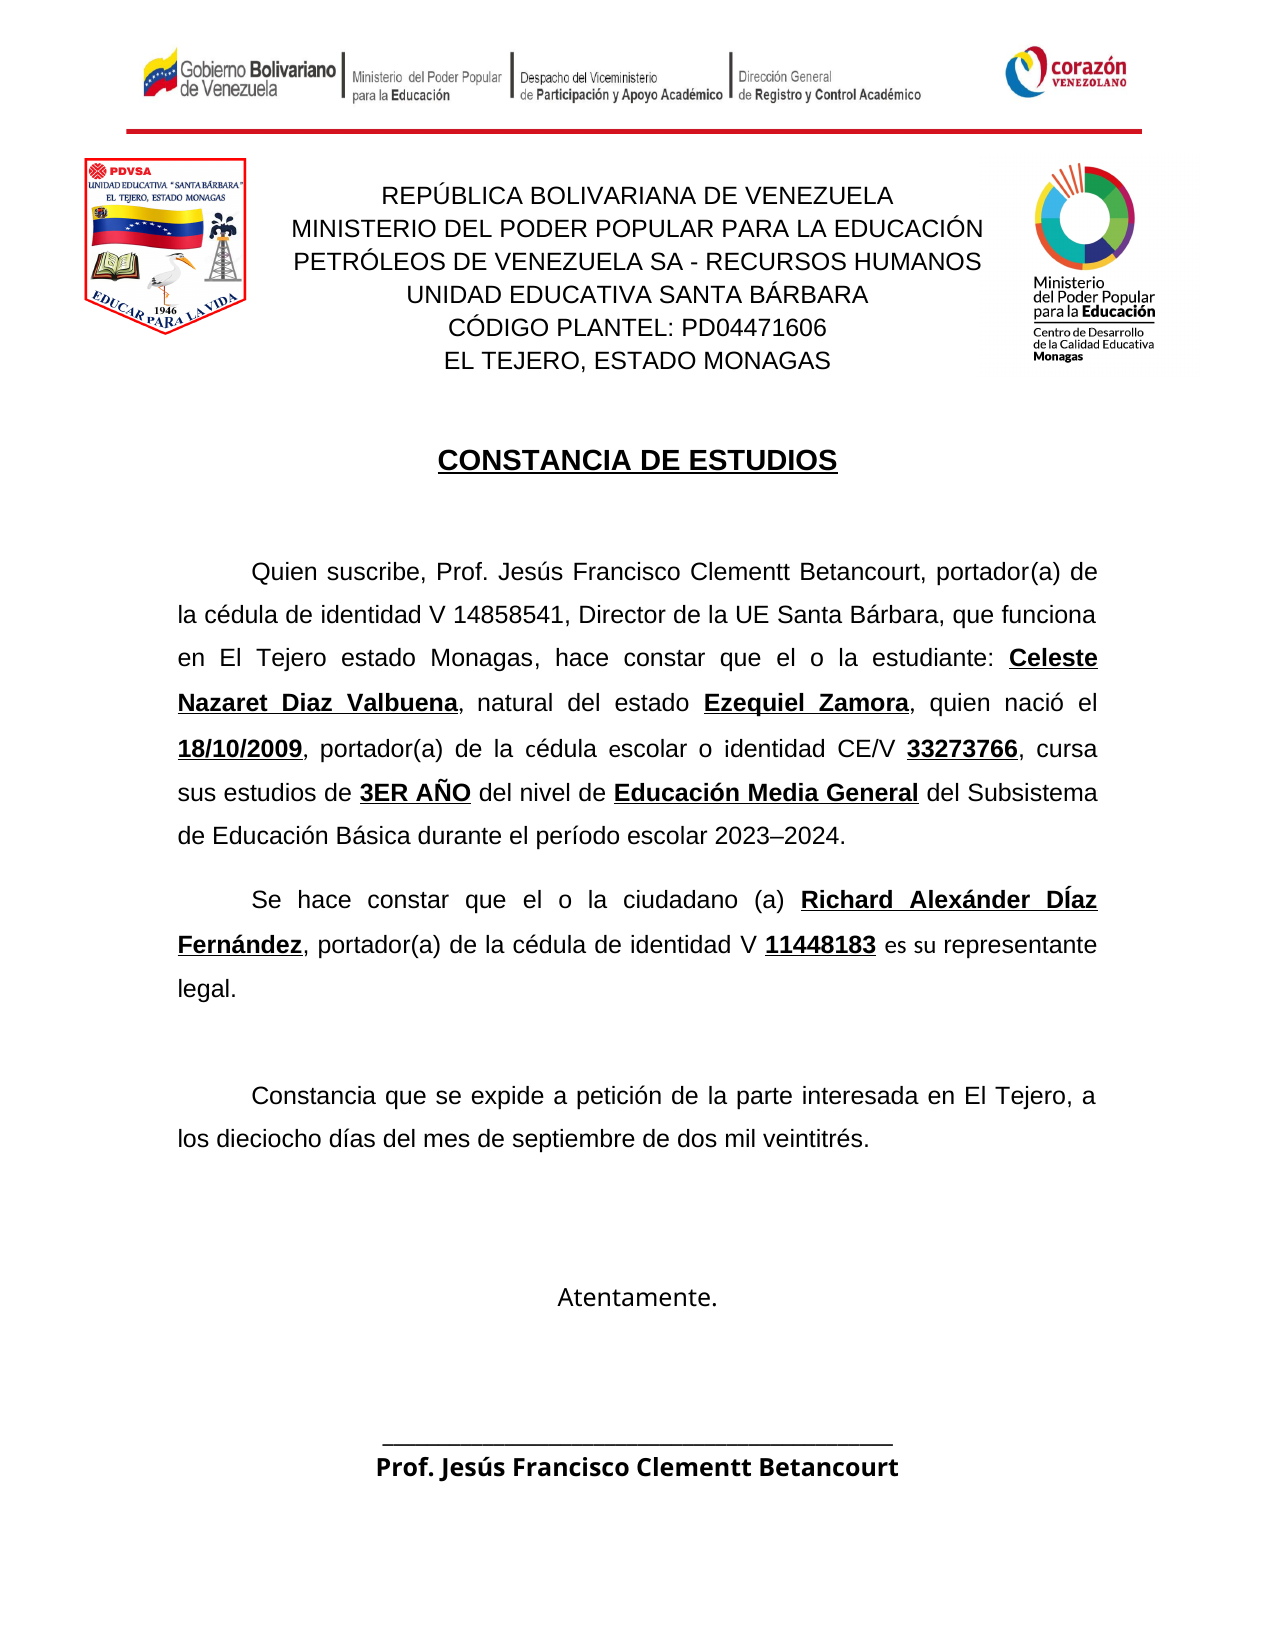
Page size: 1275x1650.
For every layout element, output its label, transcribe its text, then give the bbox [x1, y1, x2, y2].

text Prof. Jesús Francisco Clementt Betancourt [177, 1450, 1098, 1484]
picture [126, 11, 1142, 134]
text ______________________________________________ [177, 1416, 1098, 1450]
picture [978, 153, 1200, 377]
text CÓDIGO PLANTEL: PD04471606 [177, 313, 978, 341]
subtitle REPÚBLICA BOLIVARIANA DE VENEZUELA [252, 181, 978, 209]
text Atentamente. [177, 1279, 1098, 1313]
subtitle MINISTERIO DEL PODER POPULAR PARA LA EDUCACIÓN [252, 214, 978, 242]
subtitle CONSTANCIA DE ESTUDIOS [177, 443, 1098, 476]
text Quien suscribe, Prof. Jesús Francisco Clementt Betancourt, portador(a) de la cédula de identidad V 14858541, Director de la UE Santa Bárbara, que funciona en El Tejero estado Monagas, hace constar que el o la estudiante: Celeste Nazaret Diaz Valbuena, natural del estado Ezequiel Zamora, quien nació el 18/10/2009, portador(a) de la cédula escolar o identidad CE/V 33273766, cursa sus estudios de 3ER AÑO del nivel de Educación Media General del Subsistema de Educación Básica durante el período escolar 2023–2024. [177, 557, 1098, 849]
text UNIDAD EDUCATIVA SANTA BÁRBARA [252, 280, 978, 308]
picture [79, 158, 252, 335]
text EL TEJERO, ESTADO MONAGAS [177, 346, 978, 374]
text Se hace constar que el o la ciudadano (a) Richard Alexánder DÍaz Fernández, portador(a) de la cédula de identidad V 11448183 es su representante legal. [177, 885, 1098, 1002]
subtitle PETRÓLEOS DE VENEZUELA SA - RECURSOS HUMANOS [252, 247, 978, 275]
text Constancia que se expide a petición de la parte interesada en El Tejero, a los dieciocho días del mes de septiembre de dos mil veintitrés. [177, 1081, 1098, 1153]
